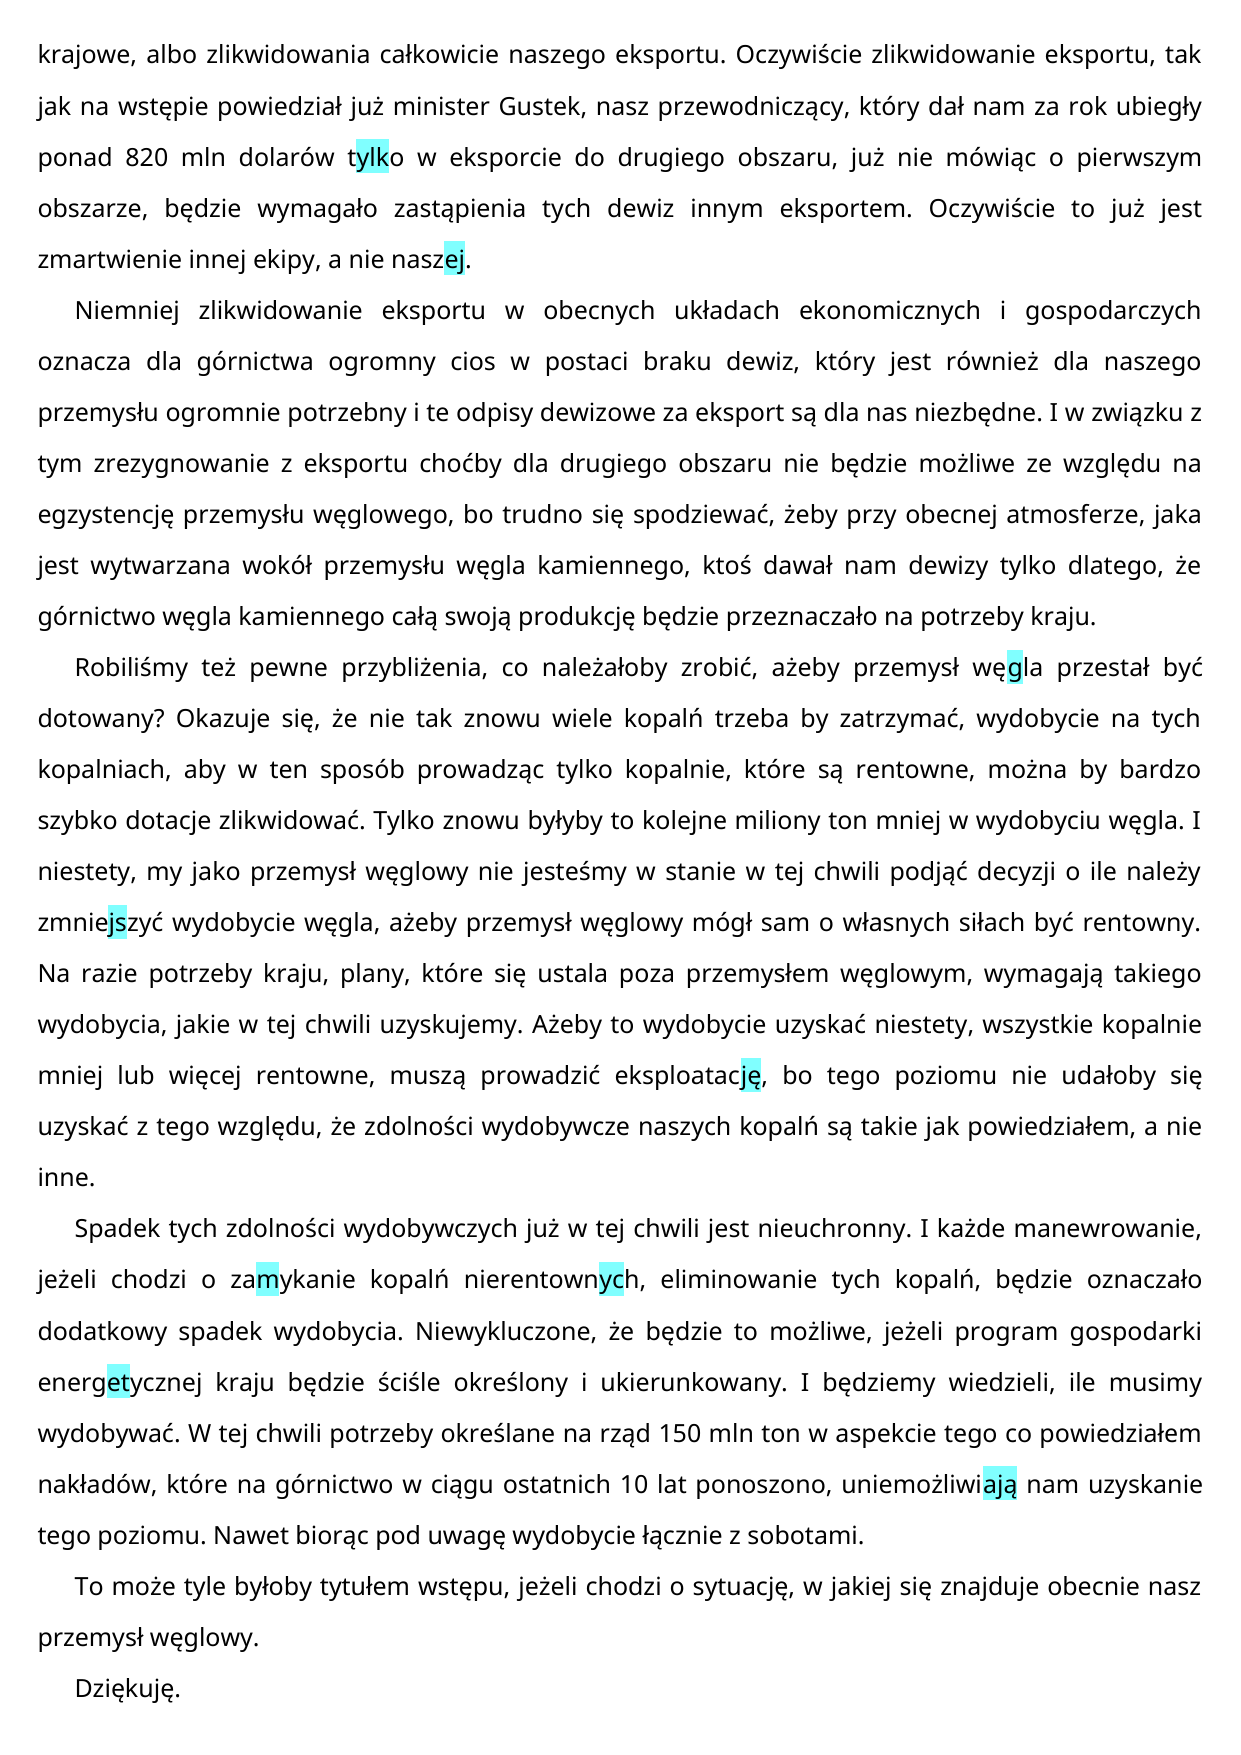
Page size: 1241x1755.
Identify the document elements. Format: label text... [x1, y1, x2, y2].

text Robiliśmy też pewne przybliżenia, co należałoby zrobić, ażeby przemysł węgla przestał być dotowany? Okazuje się, że nie tak znowu wiele kopalń trzeba by zatrzymać, wydobycie na tych kopalniach, aby w ten sposób prowadząc tylko kopalnie, które są rentowne, można by bardzo szybko dotacje zlikwidować. Tylko znowu byłyby to kolejne miliony ton mniej w wydobyciu węgla. I niestety, my jako przemysł węglowy nie jesteśmy w stanie w tej chwili podjąć decyzji o ile należy zmniejszyć wydobycie węgla, ażeby przemysł węglowy mógł sam o własnych siłach być rentowny. Na razie potrzeby kraju, plany, które się ustala poza przemysłem węglowym, wymagają takiego wydobycia, jakie w tej chwili uzyskujemy. Ażeby to wydobycie uzyskać niestety, wszystkie kopalnie mniej lub więcej rentowne, muszą prowadzić eksploatację, bo tego poziomu nie udałoby się uzyskać z tego względu, że zdolności wydobywcze naszych kopalń są takie jak powiedziałem, a nie inne. [37, 650, 1203, 1194]
text To może tyle byłoby tytułem wstępu, jeżeli chodzi o sytuację, w jakiej się znajduje obecnie nasz przemysł węglowy. [37, 1568, 1203, 1653]
text krajowe, albo zlikwidowania całkowicie naszego eksportu. Oczywiście zlikwidowanie eksportu, tak jak na wstępie powiedział już minister Gustek, nasz przewodniczący, który dał nam za rok ubiegły ponad 820 mln dolarów tylko w eksporcie do drugiego obszaru, już nie mówiąc o pierwszym obszarze, będzie wymagało zastąpienia tych dewiz innym eksportem. Oczywiście to już jest zmartwienie innej ekipy, a nie naszej. [37, 37, 1203, 275]
text Niemniej zlikwidowanie eksportu w obecnych układach ekonomicznych i gospodarczych oznacza dla górnictwa ogromny cios w postaci braku dewiz, który jest również dla naszego przemysłu ogromnie potrzebny i te odpisy dewizowe za eksport są dla nas niezbędne. I w związku z tym zrezygnowanie z eksportu choćby dla drugiego obszaru nie będzie możliwe ze względu na egzystencję przemysłu węglowego, bo trudno się spodziewać, żeby przy obecnej atmosferze, jaka jest wytwarzana wokół przemysłu węgla kamiennego, ktoś dawał nam dewizy tylko dlatego, że górnictwo węgla kamiennego całą swoją produkcję będzie przeznaczało na potrzeby kraju. [37, 292, 1203, 633]
text Dziękuję. [37, 1671, 1203, 1704]
text Spadek tych zdolności wydobywczych już w tej chwili jest nieuchronny. I każde manewrowanie, jeżeli chodzi o zamykanie kopalń nierentownych, eliminowanie tych kopalń, będzie oznaczało dodatkowy spadek wydobycia. Niewykluczone, że będzie to możliwe, jeżeli program gospodarki energetycznej kraju będzie ściśle określony i ukierunkowany. I będziemy wiedzieli, ile musimy wydobywać. W tej chwili potrzeby określane na rząd 150 mln ton w aspekcie tego co powiedziałem nakładów, które na górnictwo w ciągu ostatnich 10 lat ponoszono, uniemożliwiają nam uzyskanie tego poziomu. Nawet biorąc pod uwagę wydobycie łącznie z sobotami. [37, 1211, 1203, 1551]
